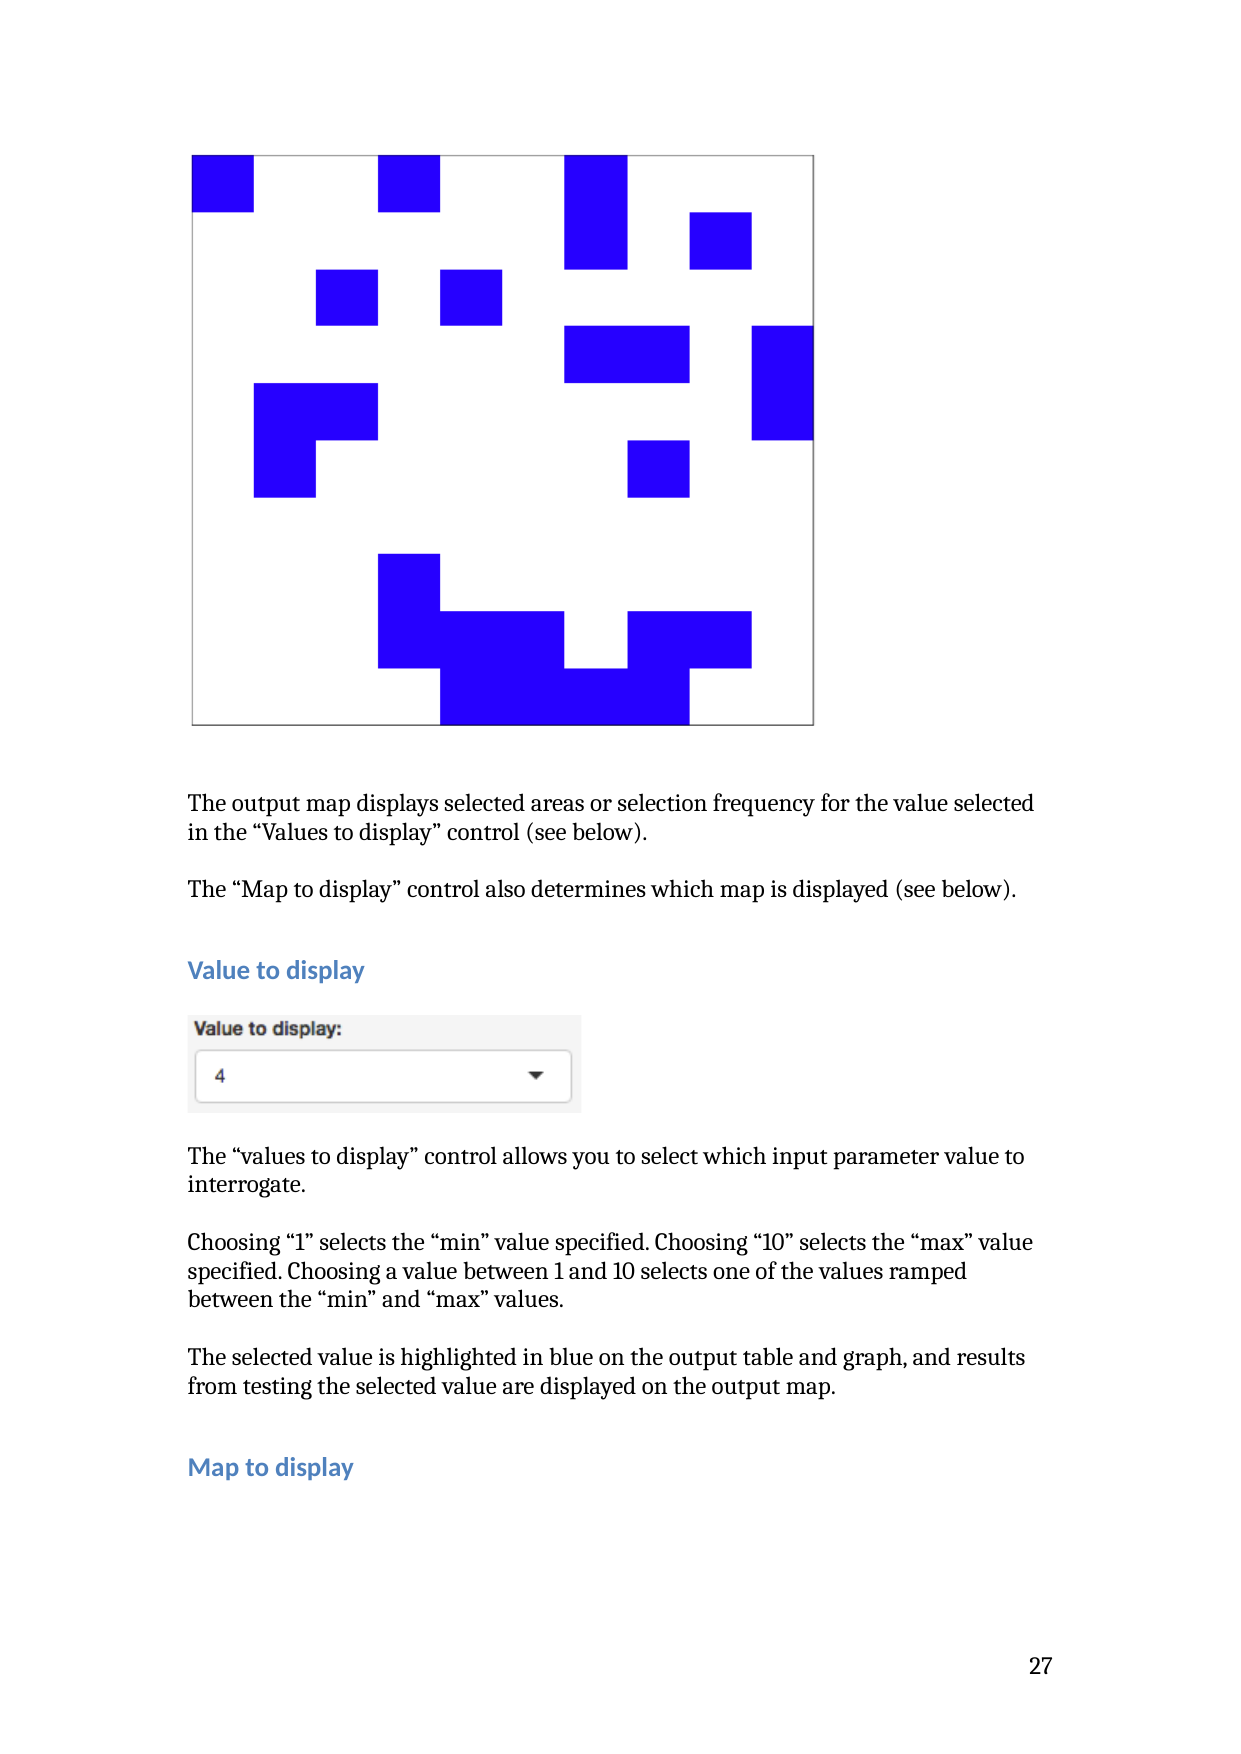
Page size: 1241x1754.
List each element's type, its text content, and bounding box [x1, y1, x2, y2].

text The selected value is highlighted in blue on the output table and graph, and results from testing the selected value are displayed on the output map. [187, 1343, 1053, 1400]
text The “values to display” control allows you to select which input parameter value to interrogate. [187, 1142, 1053, 1199]
text The output map displays selected areas or selection frequency for the value selected in the “Values to display” control (see below). [187, 789, 1053, 846]
subtitle Map to display [187, 1450, 1053, 1483]
text The “Map to display” control also determines which map is displayed (see below). [187, 875, 1053, 904]
picture [187, 1015, 582, 1113]
picture [187, 150, 820, 732]
subtitle Value to display [187, 953, 1053, 986]
text Choosing “1” selects the “min” value specified. Choosing “10” selects the “max” value specified. Choosing a value between 1 and 10 selects one of the values ramped between the “min” and “max” values. [187, 1228, 1053, 1314]
